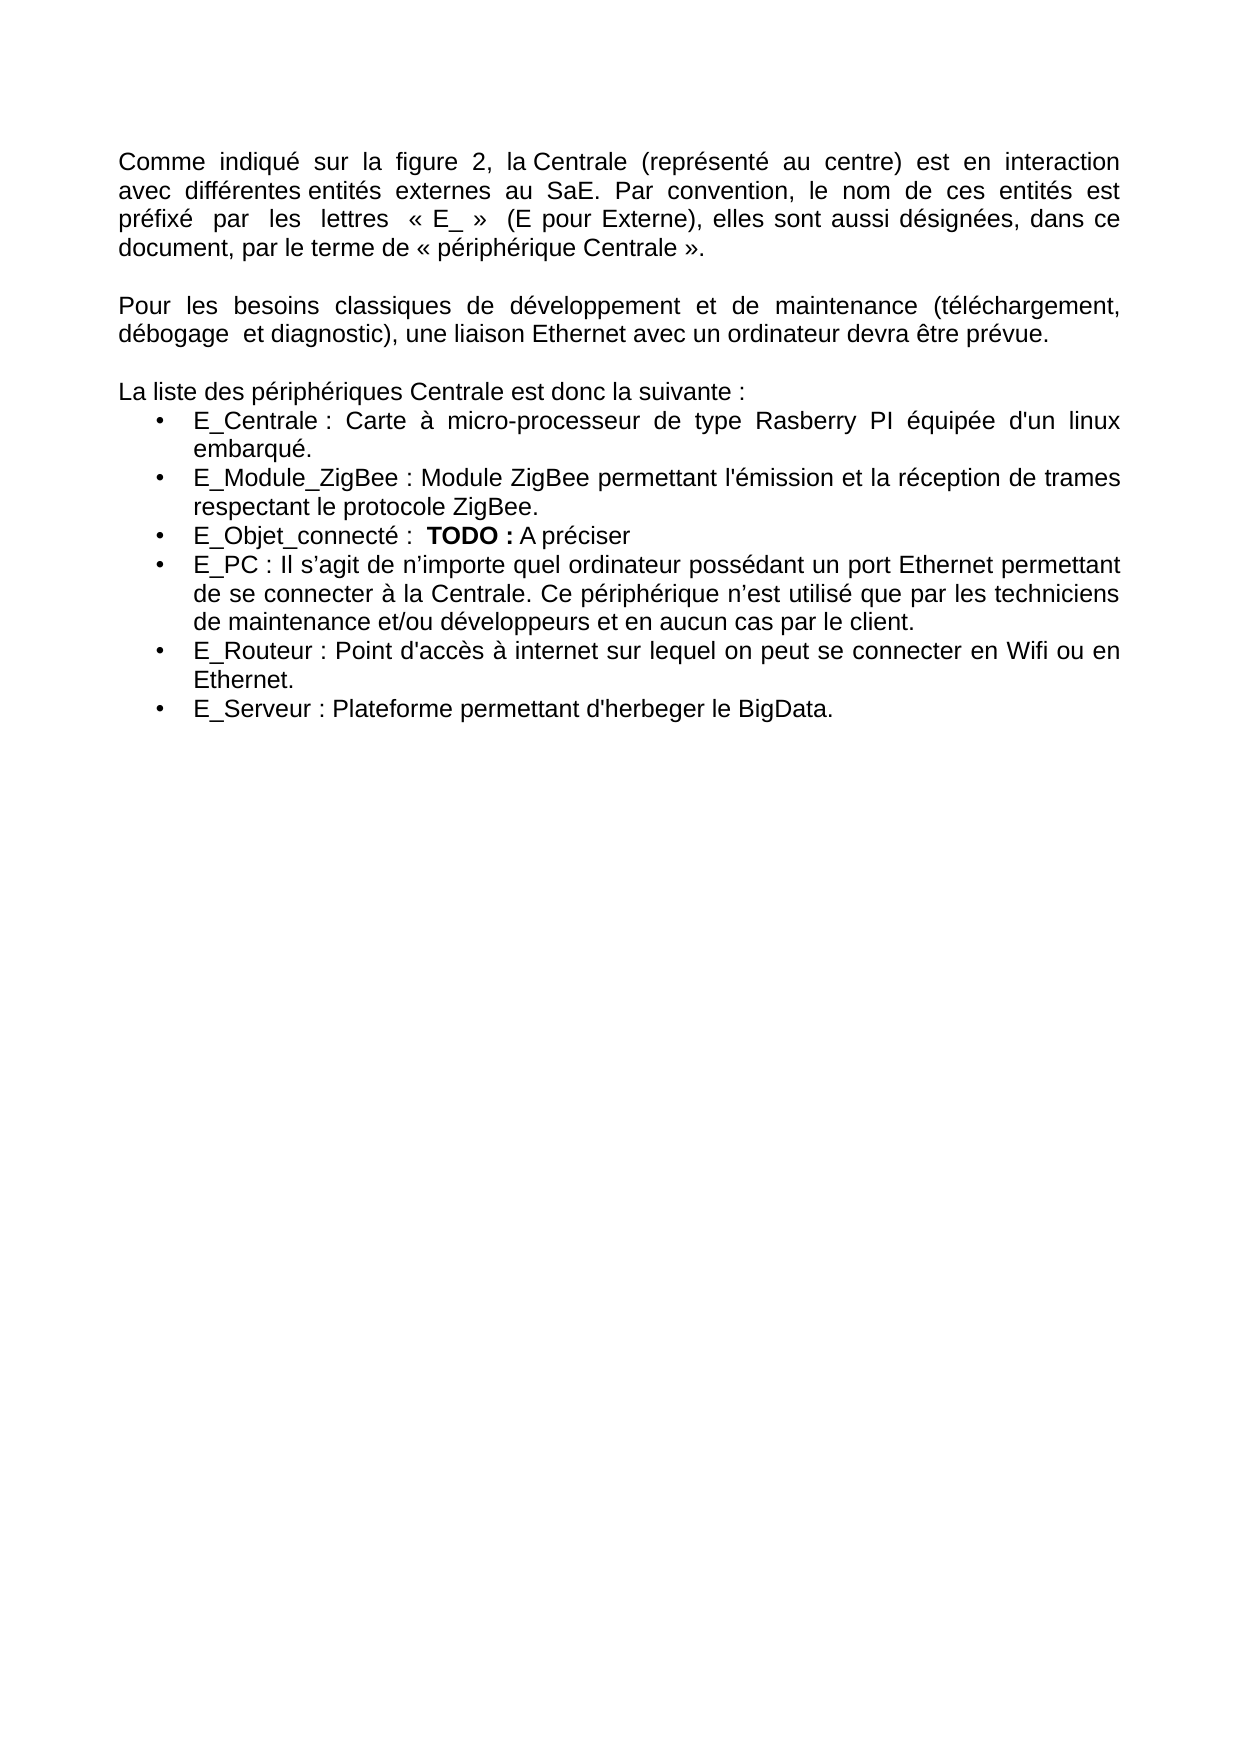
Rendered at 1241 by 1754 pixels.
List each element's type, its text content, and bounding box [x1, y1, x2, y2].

list E_Centrale : Carte à micro-processeur de type Rasberry PI équipée d'un linux embarqué. [156, 406, 1122, 463]
list E_Serveur : Plateforme permettant d'herbeger le BigData. [156, 694, 1122, 722]
list E_Module_ZigBee : Module ZigBee permettant l'émission et la réception de trames respectant le protocole ZigBee. [156, 463, 1122, 521]
text La liste des périphériques Centrale est donc la suivante : [118, 377, 1122, 406]
list E_Routeur : Point d'accès à internet sur lequel on peut se connecter en Wifi ou en Ethernet. [156, 636, 1122, 694]
text Comme indiqué sur la figure 2, la Centrale (représenté au centre) est en interaction avec différentes entités externes au SaE. Par convention, le nom de ces entités est préfixé par les lettres « E_ » (E pour Externe), elles sont aussi désignées, dans ce document, par le terme de « périphérique Centrale ». [118, 147, 1122, 262]
list E_PC : Il s’agit de n’importe quel ordinateur possédant un port Ethernet permettant de se connecter à la Centrale. Ce périphérique n’est utilisé que par les techniciens de maintenance et/ou développeurs et en aucun cas par le client. [156, 550, 1122, 636]
list E_Objet_connecté : TODO : A préciser [156, 521, 1122, 550]
text Pour les besoins classiques de développement et de maintenance (téléchargement, débogage et diagnostic), une liaison Ethernet avec un ordinateur devra être prévue. [118, 291, 1122, 348]
